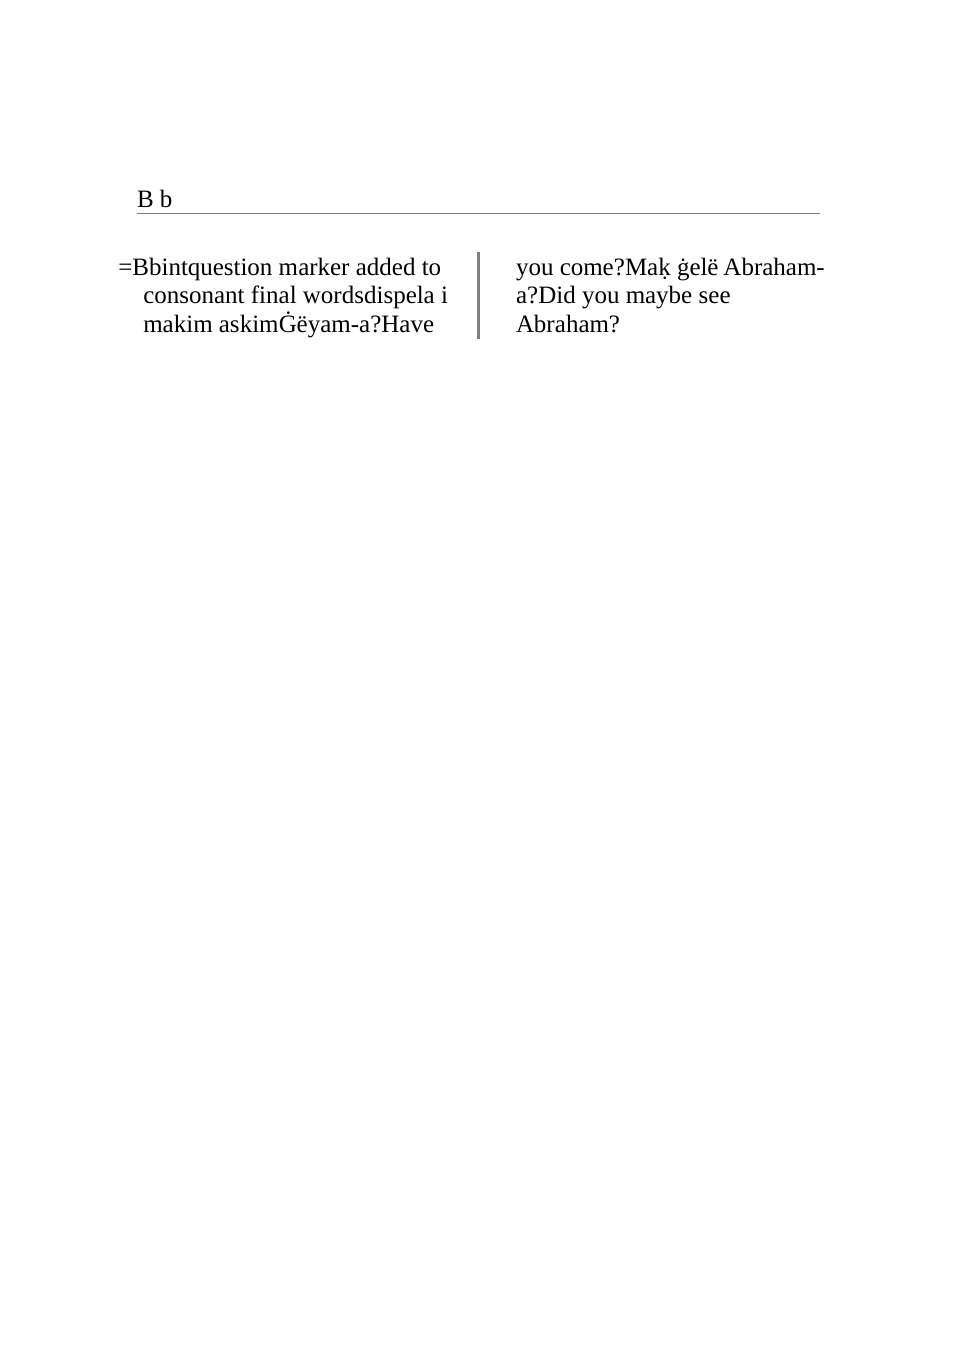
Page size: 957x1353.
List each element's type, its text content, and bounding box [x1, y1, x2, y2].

text =BbintEng question marker added to consonant final wordsPdg dispela i makim askimBua Ġëyam-a?Eng Have you come?Bua Maḳ ġelë Abraham-a?Eng Did you maybe see Abraham? [118, 252, 466, 338]
text =BbintEng question marker added to consonant final wordsPdg dispela i makim askimBua Ġëyam-a?Eng Have you come?Bua Maḳ ġelë Abraham-a?Eng Did you maybe see Abraham? [491, 252, 838, 338]
text B b [137, 184, 820, 213]
